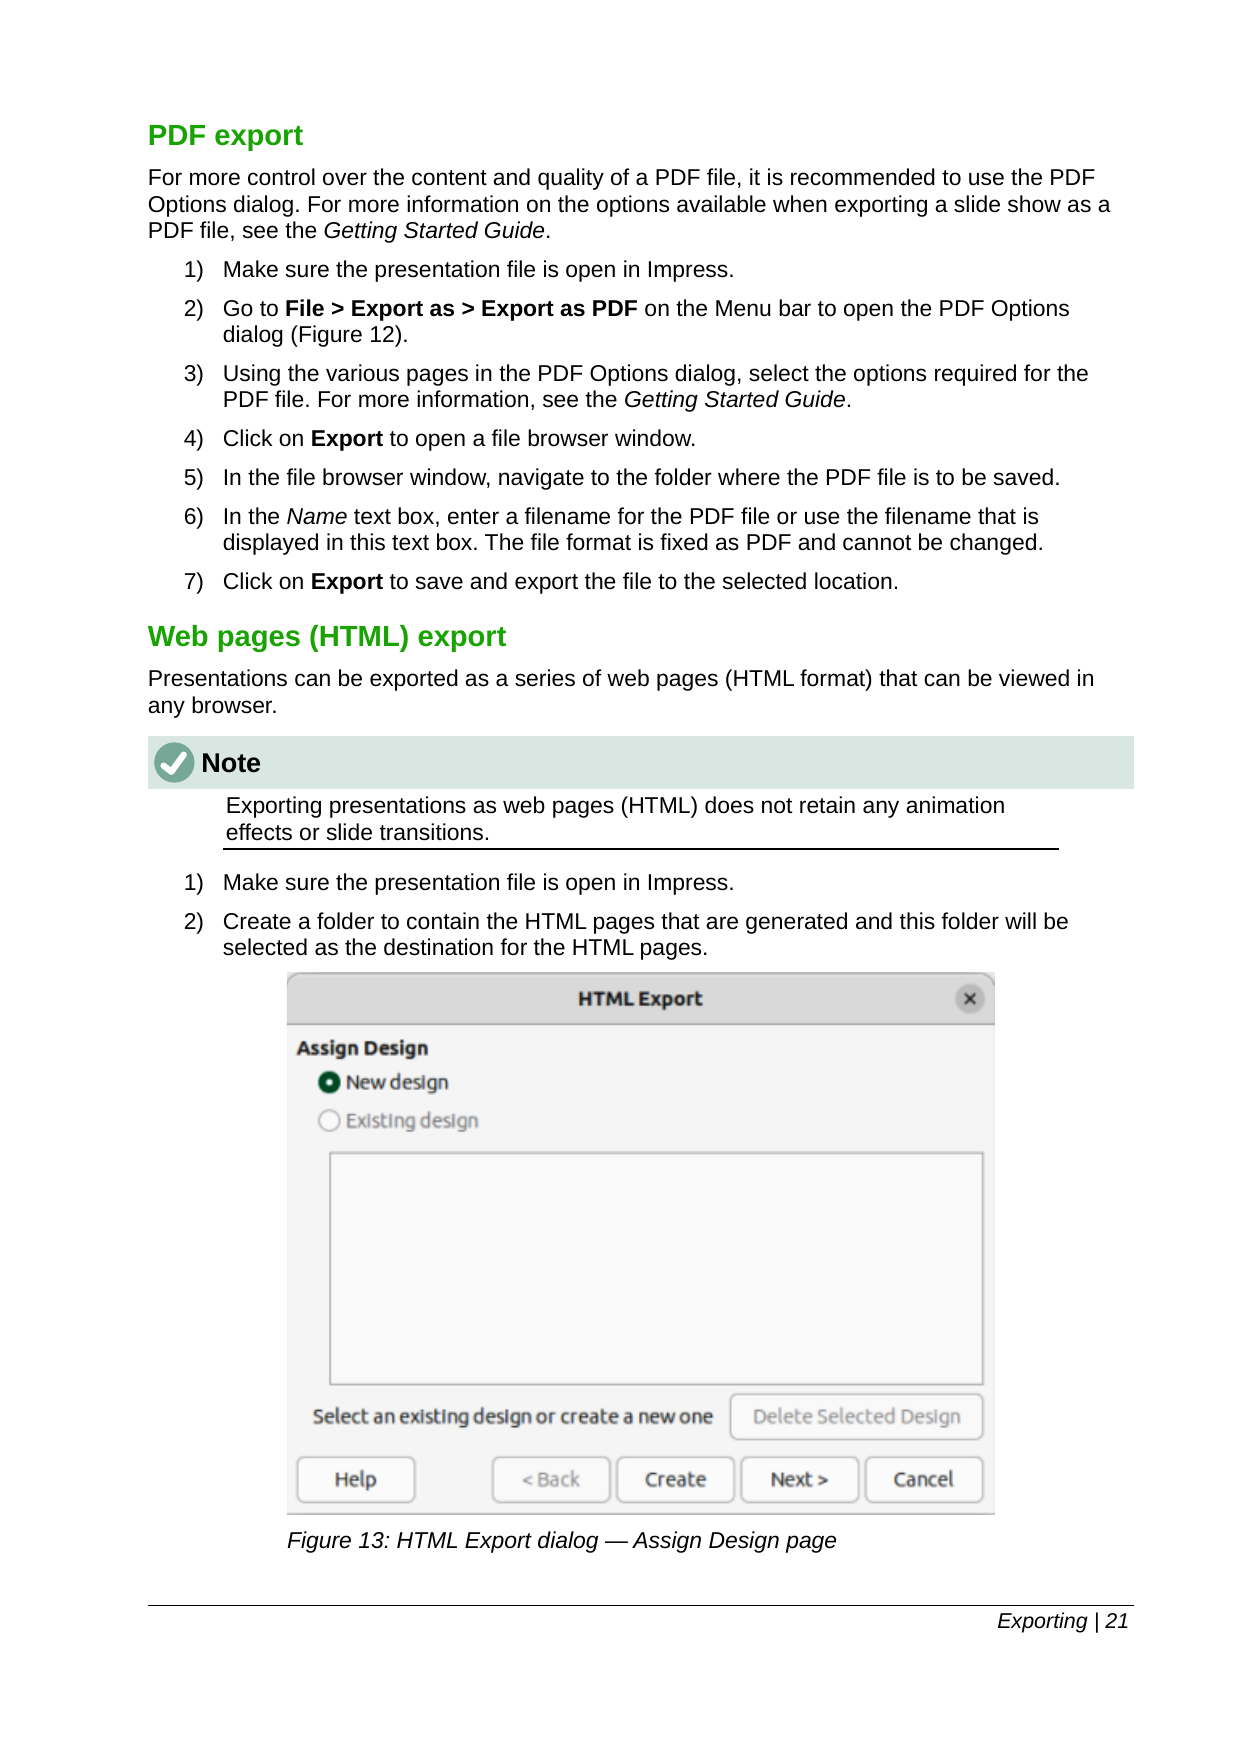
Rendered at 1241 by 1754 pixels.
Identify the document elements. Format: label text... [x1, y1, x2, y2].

list Make sure the presentation file is open in Impress. [204, 869, 1134, 895]
list In the Name text box, enter a filename for the PDF file or use the filename that is displayed in this text box. The file format is fixed as PDF and cannot be changed. [204, 503, 1134, 555]
list Go to File > Export as > Export as PDF on the Menu bar to open the PDF Options dialog (Figure 12). [204, 294, 1134, 347]
text Exporting presentations as web pages (HTML) does not retain any animation effects or slide transitions. [223, 789, 1059, 848]
subtitle PDF export [148, 118, 1134, 152]
list Click on Export to save and export the file to the selected location. [204, 568, 1134, 594]
list Using the various pages in the PDF Options dialog, select the options required for the PDF file. For more information, see the Getting Started Guide. [204, 360, 1134, 412]
list Make sure the presentation file is open in Impress. [204, 256, 1134, 282]
list Click on Export to open a file browser window. [204, 425, 1134, 451]
text Presentations can be exported as a series of web pages (HTML format) that can be viewed in any browser. [148, 665, 1134, 718]
text For more control over the content and quality of a PDF file, it is recommended to use the PDF Options dialog. For more information on the options available when exporting a slide show as a PDF file, see the Getting Started Guide. [148, 164, 1134, 243]
list In the file browser window, navigate to the folder where the PDF file is to be saved. [204, 464, 1134, 490]
list Create a folder to contain the HTML pages that are generated and this folder will be selected as the destination for the HTML pages. [204, 908, 1134, 960]
picture [286, 972, 995, 1515]
subtitle Note [148, 736, 1134, 789]
subtitle Web pages (HTML) export [148, 619, 1134, 653]
text Figure 13: HTML Export dialog — Assign Design page [287, 1527, 995, 1554]
